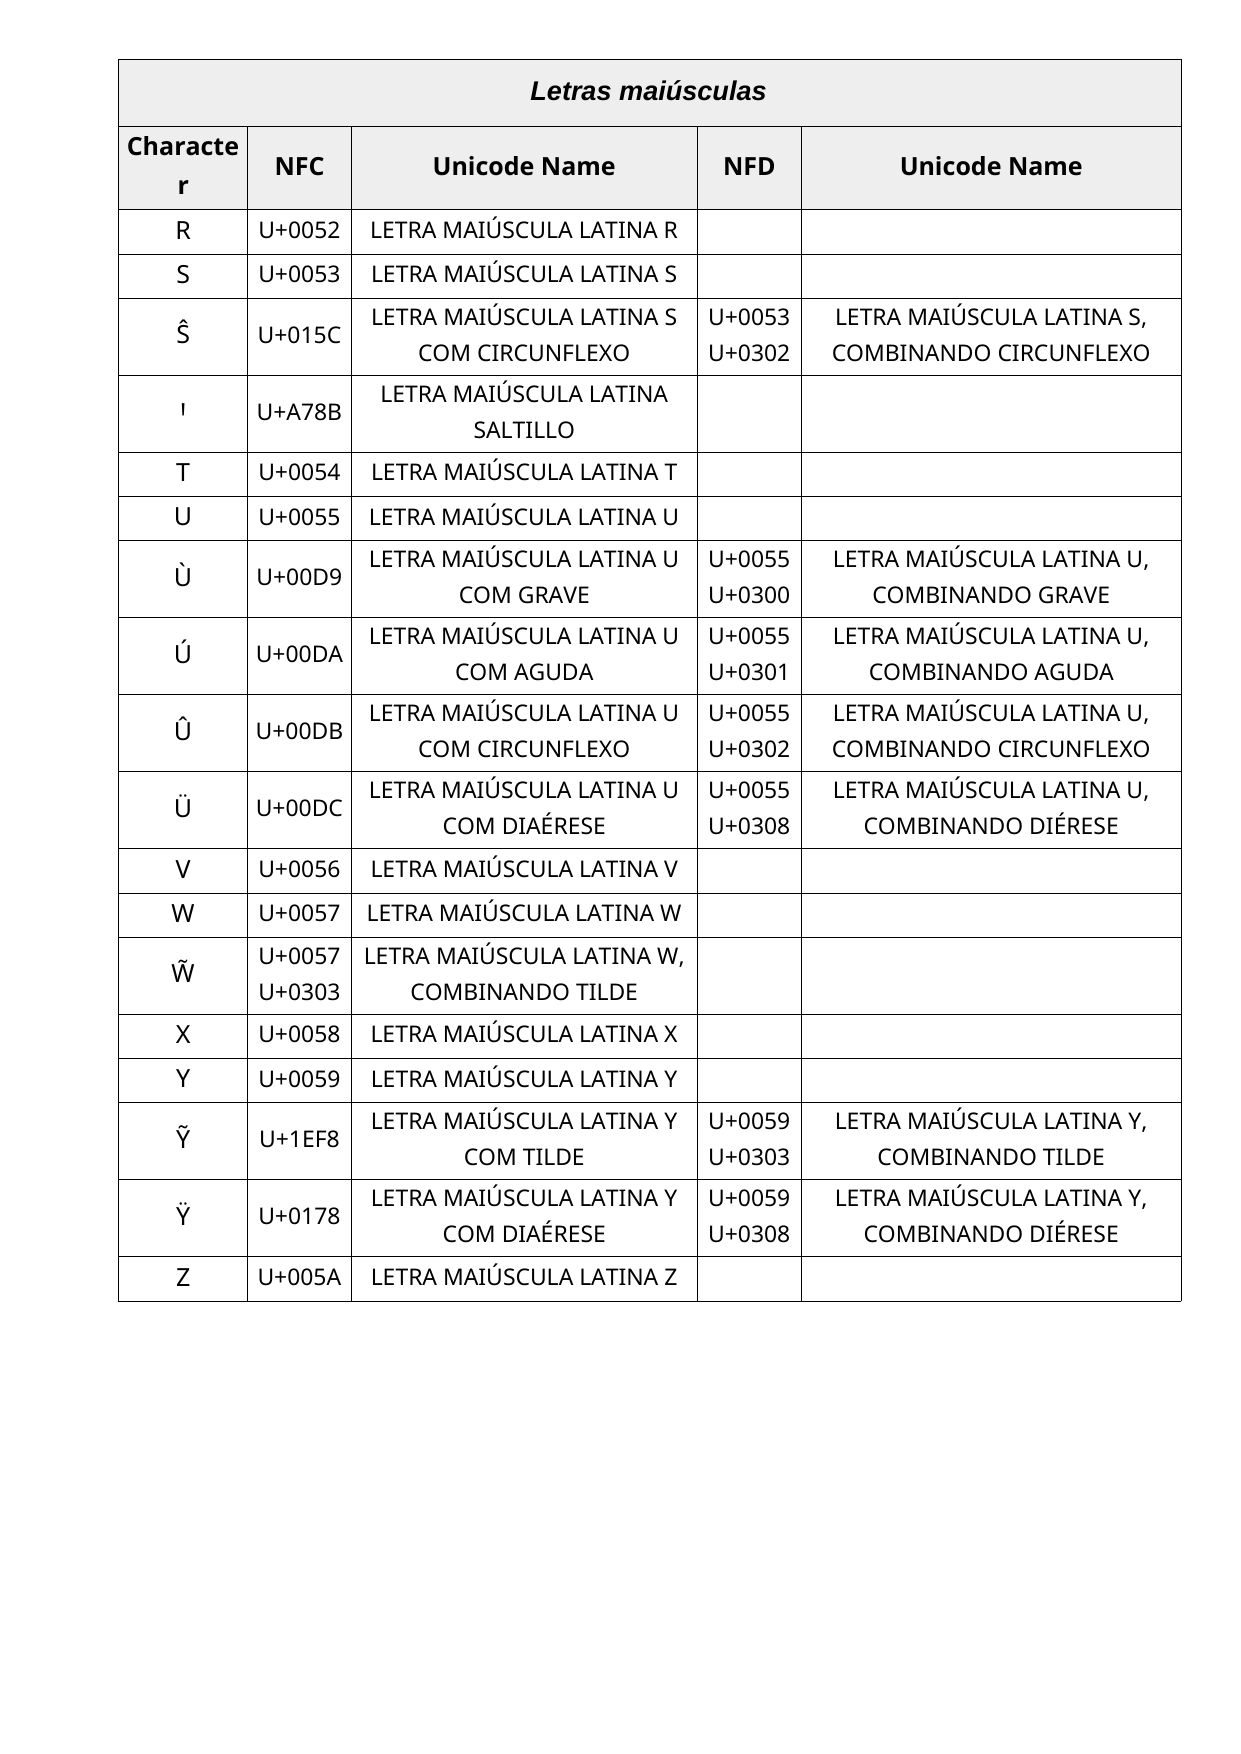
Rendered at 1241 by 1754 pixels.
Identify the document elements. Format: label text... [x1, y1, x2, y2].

table_cell LETRA MAIÚSCULA LATINA S [352, 255, 697, 298]
table_cell [802, 1059, 1181, 1102]
table_cell [698, 1015, 801, 1058]
table_cell U+00DA [248, 618, 351, 694]
table_cell W̃ [119, 938, 247, 1014]
table_cell Ú [119, 618, 247, 694]
table_cell LETRA MAIÚSCULA LATINA Y, COMBINANDO DIÉRESE [802, 1180, 1181, 1256]
table_cell U+0053 [248, 255, 351, 298]
table_cell LETRA MAIÚSCULA LATINA U, COMBINANDO CIRCUNFLEXO [802, 695, 1181, 771]
table_cell U+1EF8 [248, 1103, 351, 1179]
table_cell [802, 894, 1181, 937]
table_cell [698, 453, 801, 496]
table_cell [802, 255, 1181, 298]
table_cell U+00DC [248, 772, 351, 848]
table_cell U+A78B [248, 376, 351, 452]
table_cell [698, 255, 801, 298]
table_cell Unicode Name [352, 127, 697, 209]
table_cell U+0058 [248, 1015, 351, 1058]
table_cell U+0055 [248, 497, 351, 540]
table_cell U+0054 [248, 453, 351, 496]
table_cell LETRA MAIÚSCULA LATINA U [352, 497, 697, 540]
table_cell NFD [698, 127, 801, 209]
table_cell Ü [119, 772, 247, 848]
table_cell U+0052 [248, 210, 351, 253]
table_cell [802, 210, 1181, 253]
table_cell Ỹ [119, 1103, 247, 1179]
table_cell Y [119, 1059, 247, 1102]
table_cell LETRA MAIÚSCULA LATINA Y COM TILDE [352, 1103, 697, 1179]
table_cell U+00D9 [248, 541, 351, 617]
table_cell LETRA MAIÚSCULA LATINA X [352, 1015, 697, 1058]
table_cell [698, 210, 801, 253]
table_cell [802, 849, 1181, 892]
table_cell LETRA MAIÚSCULA LATINA U COM AGUDA [352, 618, 697, 694]
table_cell [802, 497, 1181, 540]
table_cell T [119, 453, 247, 496]
table_cell LETRA MAIÚSCULA LATINA Y COM DIAÉRESE [352, 1180, 697, 1256]
table_cell [698, 938, 801, 1014]
table_cell U+0057 [248, 894, 351, 937]
table_cell LETRA MAIÚSCULA LATINA Y [352, 1059, 697, 1102]
table_cell [698, 894, 801, 937]
table_cell Ꞌ [119, 376, 247, 452]
table_cell U+0055 U+0300 [698, 541, 801, 617]
table_cell LETRA MAIÚSCULA LATINA U, COMBINANDO AGUDA [802, 618, 1181, 694]
table_cell LETRA MAIÚSCULA LATINA U COM GRAVE [352, 541, 697, 617]
table_cell [698, 497, 801, 540]
table_cell Ÿ [119, 1180, 247, 1256]
table_cell LETRA MAIÚSCULA LATINA Y, COMBINANDO TILDE [802, 1103, 1181, 1179]
table_cell Ŝ [119, 299, 247, 375]
table_cell LETRA MAIÚSCULA LATINA V [352, 849, 697, 892]
table_cell [802, 938, 1181, 1014]
table_cell U+00DB [248, 695, 351, 771]
table_cell LETRA MAIÚSCULA LATINA S, COMBINANDO CIRCUNFLEXO [802, 299, 1181, 375]
table_cell Û [119, 695, 247, 771]
table_cell LETRA MAIÚSCULA LATINA T [352, 453, 697, 496]
table_cell LETRA MAIÚSCULA LATINA U COM CIRCUNFLEXO [352, 695, 697, 771]
table_cell R [119, 210, 247, 253]
table_cell [698, 1059, 801, 1102]
table_cell X [119, 1015, 247, 1058]
table_cell [802, 1257, 1181, 1301]
table_cell V [119, 849, 247, 892]
table_cell LETRA MAIÚSCULA LATINA W, COMBINANDO TILDE [352, 938, 697, 1014]
table_cell U+0055 U+0301 [698, 618, 801, 694]
table_cell U [119, 497, 247, 540]
table_cell LETRA MAIÚSCULA LATINA Z [352, 1257, 697, 1301]
table_cell LETRA MAIÚSCULA LATINA W [352, 894, 697, 937]
table_cell U+0057 U+0303 [248, 938, 351, 1014]
table_cell U+0059 [248, 1059, 351, 1102]
table_cell S [119, 255, 247, 298]
table_cell LETRA MAIÚSCULA LATINA S COM CIRCUNFLEXO [352, 299, 697, 375]
table_cell Character [119, 127, 247, 209]
table_cell W [119, 894, 247, 937]
table_cell U+0056 [248, 849, 351, 892]
table_cell Z [119, 1257, 247, 1301]
table_cell LETRA MAIÚSCULA LATINA U, COMBINANDO GRAVE [802, 541, 1181, 617]
table_cell [698, 849, 801, 892]
table_cell U+005A [248, 1257, 351, 1301]
table_header Letras maiúsculas [119, 60, 1181, 126]
table_cell NFC [248, 127, 351, 209]
table_cell [802, 1015, 1181, 1058]
table_cell LETRA MAIÚSCULA LATINA SALTILLO [352, 376, 697, 452]
table_cell LETRA MAIÚSCULA LATINA U, COMBINANDO DIÉRESE [802, 772, 1181, 848]
table_cell U+0059 U+0308 [698, 1180, 801, 1256]
table_cell Ù [119, 541, 247, 617]
table_cell U+0053 U+0302 [698, 299, 801, 375]
table_cell [802, 376, 1181, 452]
table_cell U+0059 U+0303 [698, 1103, 801, 1179]
table_cell U+0055 U+0302 [698, 695, 801, 771]
table_cell U+0055 U+0308 [698, 772, 801, 848]
table_cell Unicode Name [802, 127, 1181, 209]
table_cell U+0178 [248, 1180, 351, 1256]
table_cell [802, 453, 1181, 496]
table_cell U+015C [248, 299, 351, 375]
table_cell LETRA MAIÚSCULA LATINA R [352, 210, 697, 253]
table_cell [698, 1257, 801, 1301]
table_cell [698, 376, 801, 452]
table_cell LETRA MAIÚSCULA LATINA U COM DIAÉRESE [352, 772, 697, 848]
